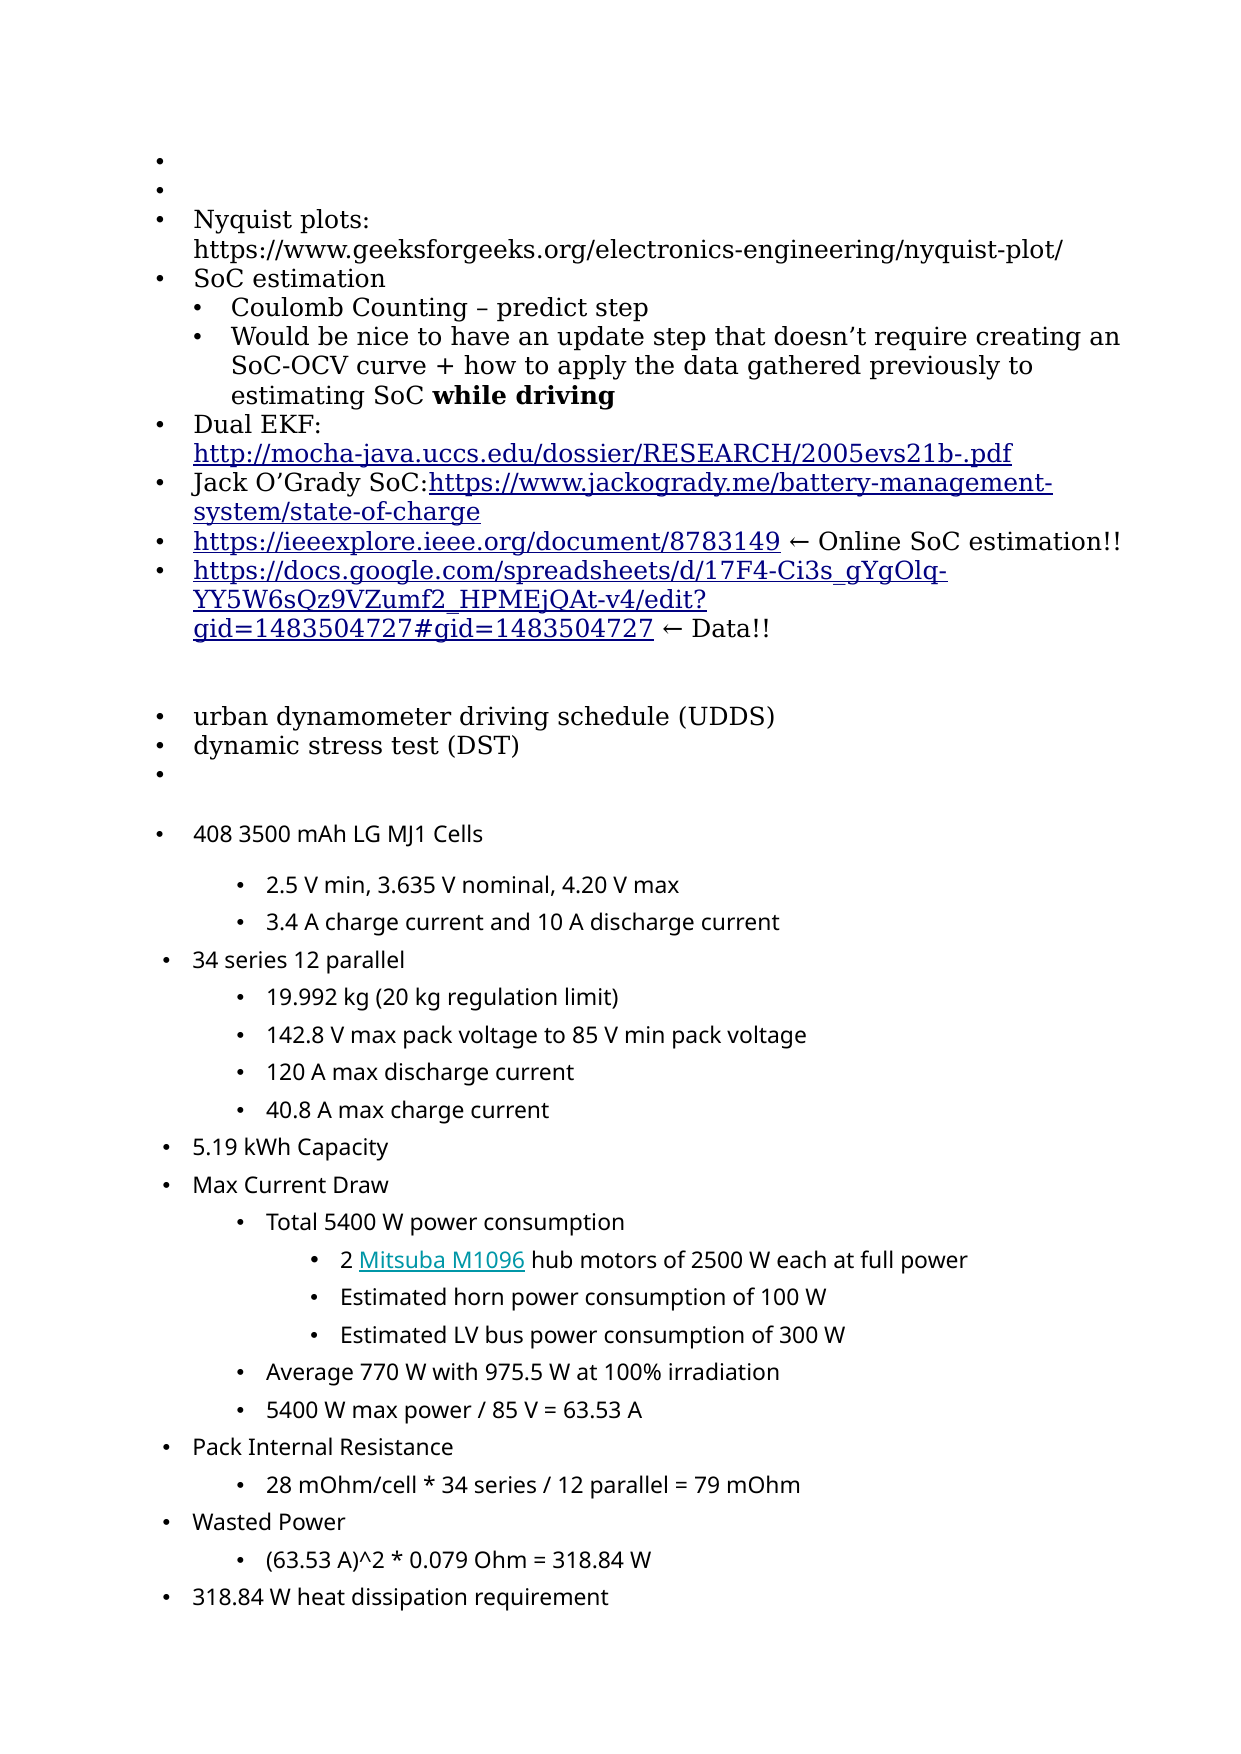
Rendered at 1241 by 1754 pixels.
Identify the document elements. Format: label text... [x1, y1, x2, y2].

list Pack Internal Resistance [162, 1431, 1122, 1463]
list urban dynamometer driving schedule (UDDS) [156, 702, 1122, 731]
list Total 5400 W power consumption [236, 1206, 1122, 1238]
list 5.19 kWh Capacity [162, 1131, 1122, 1163]
list 2.5 V min, 3.635 V nominal, 4.20 V max [236, 869, 1122, 900]
list Average 770 W with 975.5 W at 100% irradiation [236, 1356, 1122, 1388]
list 40.8 A max charge current [236, 1094, 1122, 1125]
list SoC estimation [156, 264, 1122, 293]
list dynamic stress test (DST) [156, 731, 1122, 760]
list Would be nice to have an update step that doesn’t require creating an SoC-OCV curve + how to apply the data gathered previously to estimating SoC while driving [193, 322, 1122, 410]
list 408 3500 mAh LG MJ1 Cells [156, 818, 1122, 849]
list 3.4 A charge current and 10 A discharge current [236, 906, 1122, 938]
list 120 A max discharge current [236, 1056, 1122, 1088]
list 28 mOhm/cell * 34 series / 12 parallel = 79 mOhm [236, 1469, 1122, 1500]
list 318.84 W heat dissipation requirement [162, 1581, 1122, 1613]
list https://ieeexplore.ieee.org/document/8783149 ← Online SoC estimation!! [156, 527, 1122, 556]
list Wasted Power [162, 1506, 1122, 1538]
list https://docs.google.com/spreadsheets/d/17F4-Ci3s_gYgOlq-YY5W6sQz9VZumf2_HPMEjQAt-v4/edit?gid=1483504727#gid=1483504727 ← Data!! [156, 556, 1122, 643]
list Coulomb Counting – predict step [193, 293, 1122, 322]
list 19.992 kg (20 kg regulation limit) [236, 981, 1122, 1013]
list Jack O’Grady SoC:https://www.jackogrady.me/battery-management-system/state-of-charge [156, 468, 1122, 527]
list Estimated LV bus power consumption of 300 W [310, 1319, 1122, 1350]
list 34 series 12 parallel [162, 944, 1122, 975]
list Estimated horn power consumption of 100 W [310, 1281, 1122, 1313]
list 2 Mitsuba M1096 hub motors of 2500 W each at full power [310, 1244, 1122, 1275]
list 142.8 V max pack voltage to 85 V min pack voltage [236, 1019, 1122, 1050]
list Nyquist plots: https://www.geeksforgeeks.org/electronics-engineering/nyquist-plot/ [156, 206, 1122, 264]
list (63.53 A)^2 * 0.079 Ohm = 318.84 W [236, 1544, 1122, 1575]
list Max Current Draw [162, 1169, 1122, 1200]
list Dual EKF: http://mocha-java.uccs.edu/dossier/RESEARCH/2005evs21b-.pdf [156, 410, 1122, 468]
list 5400 W max power / 85 V = 63.53 A [236, 1394, 1122, 1425]
